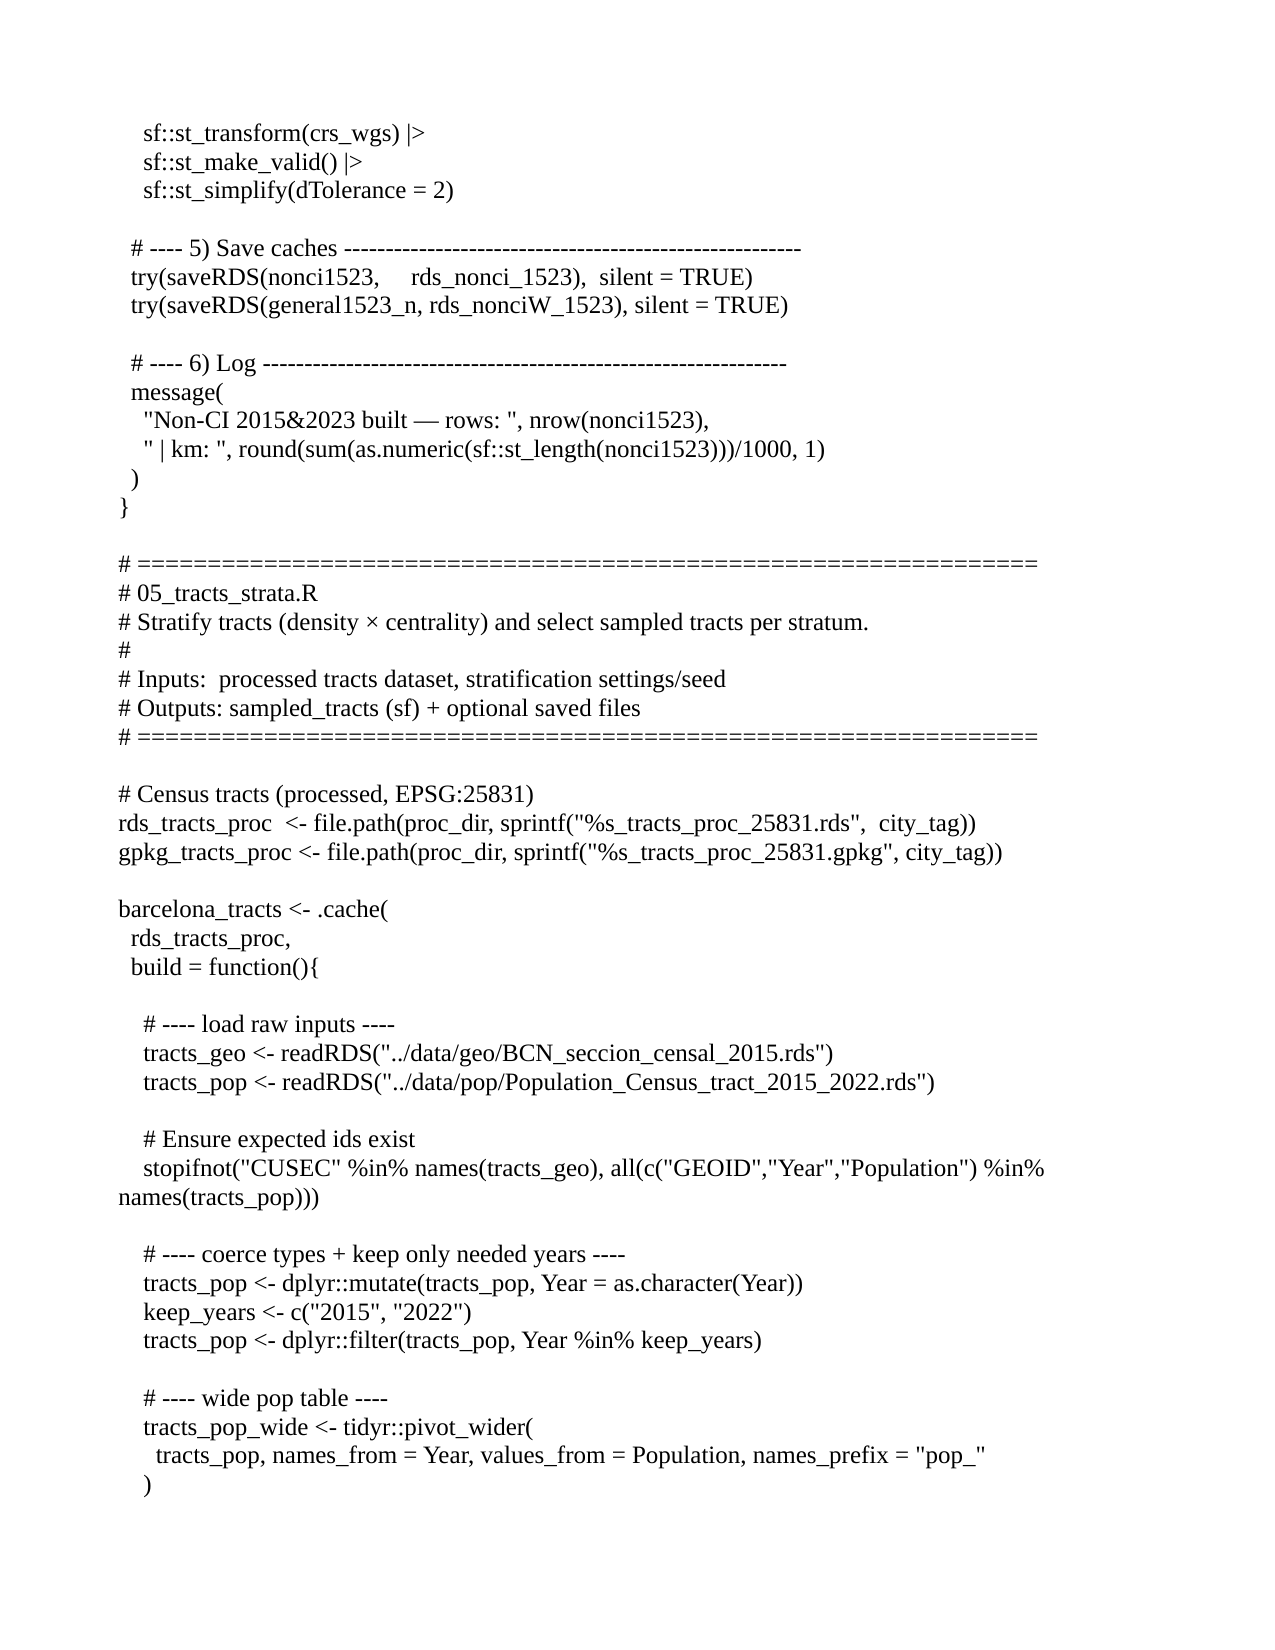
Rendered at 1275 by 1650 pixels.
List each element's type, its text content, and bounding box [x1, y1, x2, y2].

text # ---- load raw inputs ---- [118, 1009, 1157, 1038]
text ) [118, 1469, 1157, 1498]
text # Ensure expected ids exist [118, 1124, 1157, 1153]
text } [118, 492, 1157, 521]
text # ---- 5) Save caches ------------------------------------------------------- [118, 233, 1157, 262]
text sf::st_simplify(dTolerance = 2) [118, 176, 1157, 204]
text build = function(){ [118, 952, 1157, 981]
text # ---- wide pop table ---- [118, 1383, 1157, 1412]
text ) [118, 463, 1157, 492]
text rds_tracts_proc <- file.path(proc_dir, sprintf("%s_tracts_proc_25831.rds", city_tag)) [118, 808, 1157, 837]
text # Inputs: processed tracts dataset, stratification settings/seed [118, 664, 1157, 693]
text tracts_pop_wide <- tidyr::pivot_wider( [118, 1412, 1157, 1441]
text " | km: ", round(sum(as.numeric(sf::st_length(nonci1523)))/1000, 1) [118, 434, 1157, 463]
text # Stratify tracts (density × centrality) and select sampled tracts per stratum. [118, 607, 1157, 636]
text tracts_pop <- readRDS("../data/pop/Population_Census_tract_2015_2022.rds") [118, 1067, 1157, 1096]
text # ---- 6) Log --------------------------------------------------------------- [118, 348, 1157, 377]
text tracts_geo <- readRDS("../data/geo/BCN_seccion_censal_2015.rds") [118, 1038, 1157, 1067]
text stopifnot("CUSEC" %in% names(tracts_geo), all(c("GEOID","Year","Population") %in% names(tracts_pop))) [118, 1153, 1157, 1211]
text tracts_pop <- dplyr::filter(tracts_pop, Year %in% keep_years) [118, 1326, 1157, 1354]
text "Non-CI 2015&2023 built — rows: ", nrow(nonci1523), [118, 406, 1157, 434]
text tracts_pop <- dplyr::mutate(tracts_pop, Year = as.character(Year)) [118, 1268, 1157, 1297]
text gpkg_tracts_proc <- file.path(proc_dir, sprintf("%s_tracts_proc_25831.gpkg", city_tag)) [118, 837, 1157, 866]
text keep_years <- c("2015", "2022") [118, 1297, 1157, 1326]
text try(saveRDS(general1523_n, rds_nonciW_1523), silent = TRUE) [118, 291, 1157, 319]
text # 05_tracts_strata.R [118, 578, 1157, 607]
text # [118, 636, 1157, 664]
text tracts_pop, names_from = Year, values_from = Population, names_prefix = "pop_" [118, 1441, 1157, 1469]
text # Census tracts (processed, EPSG:25831) [118, 779, 1157, 808]
text # ================================================================ [118, 722, 1157, 751]
text rds_tracts_proc, [118, 923, 1157, 952]
text try(saveRDS(nonci1523, rds_nonci_1523), silent = TRUE) [118, 262, 1157, 291]
text # ================================================================ [118, 549, 1157, 578]
text barcelona_tracts <- .cache( [118, 894, 1157, 923]
text # ---- coerce types + keep only needed years ---- [118, 1239, 1157, 1268]
text message( [118, 377, 1157, 406]
text sf::st_transform(crs_wgs) |> [118, 118, 1157, 147]
text # Outputs: sampled_tracts (sf) + optional saved files [118, 693, 1157, 722]
text sf::st_make_valid() |> [118, 147, 1157, 176]
